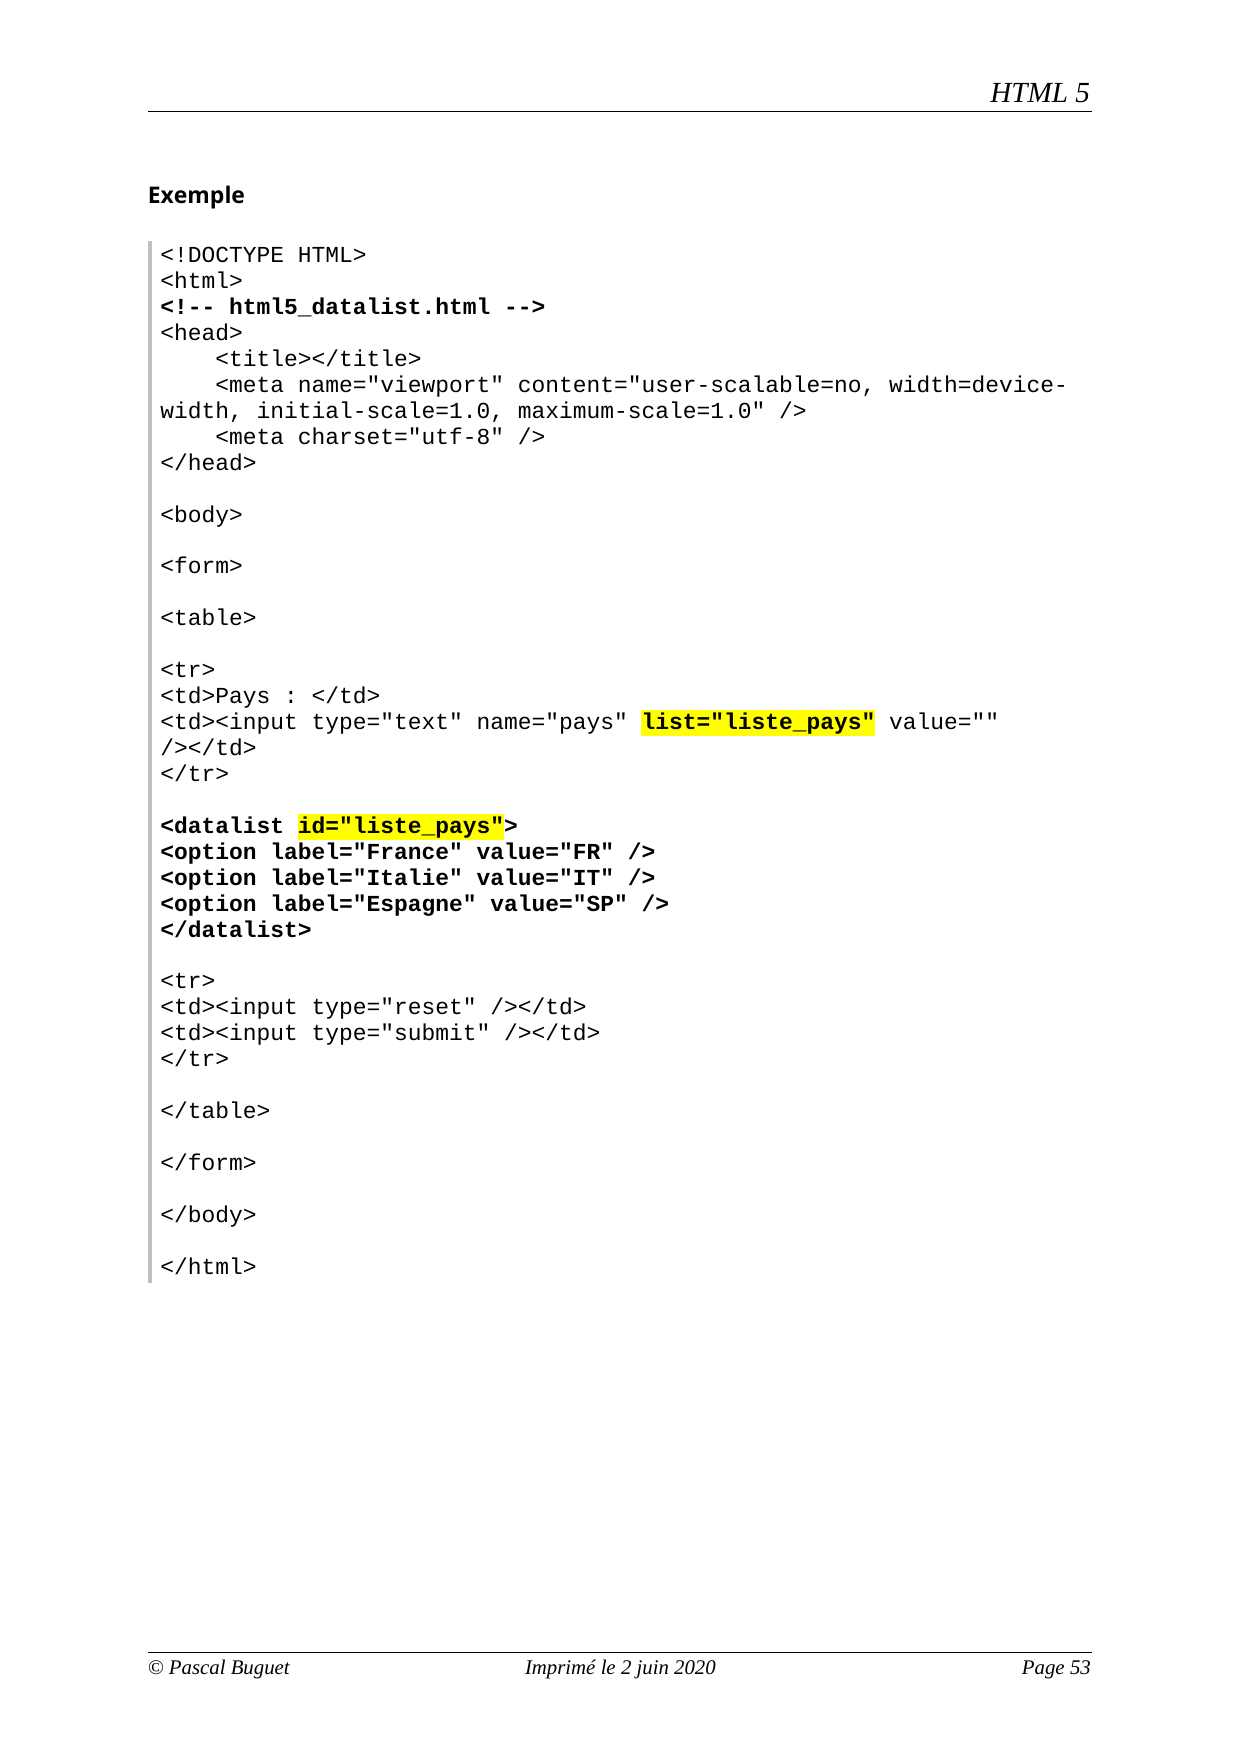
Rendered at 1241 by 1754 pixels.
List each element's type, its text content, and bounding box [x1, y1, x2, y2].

text <html> [152, 269, 1092, 295]
text <datalist id="liste_pays"> [152, 814, 1092, 840]
text <option label="Italie" value="IT" /> [152, 866, 1092, 892]
text <tr> [152, 658, 1092, 684]
text <meta charset="utf-8" /> [152, 425, 1092, 451]
text <form> [152, 555, 1092, 581]
text <td><input type="text" name="pays" list="liste_pays" value="" /></td> [152, 710, 1092, 762]
text <table> [152, 607, 1092, 633]
text <td><input type="reset" /></td> [152, 996, 1092, 1022]
text <title></title> [152, 347, 1092, 373]
text </datalist> [152, 918, 1092, 944]
text </head> [152, 451, 1092, 477]
text <td><input type="submit" /></td> [152, 1022, 1092, 1048]
text <td>Pays : </td> [152, 684, 1092, 710]
text </tr> [152, 762, 1092, 788]
text <meta name="viewport" content="user-scalable=no, width=device-width, initial-scale=1.0, maximum-scale=1.0" /> [152, 373, 1092, 425]
text </body> [152, 1203, 1092, 1229]
text <option label="Espagne" value="SP" /> [152, 892, 1092, 918]
text <!DOCTYPE HTML> [152, 241, 1092, 269]
text </tr> [152, 1048, 1092, 1073]
text <!-- html5_datalist.html --> [152, 295, 1092, 321]
text <head> [152, 321, 1092, 347]
text <body> [152, 503, 1092, 529]
text <option label="France" value="FR" /> [152, 840, 1092, 866]
text </html> [152, 1255, 1092, 1283]
text Exemple [148, 179, 1092, 210]
text <tr> [152, 970, 1092, 996]
text </form> [152, 1151, 1092, 1177]
text </table> [152, 1099, 1092, 1125]
